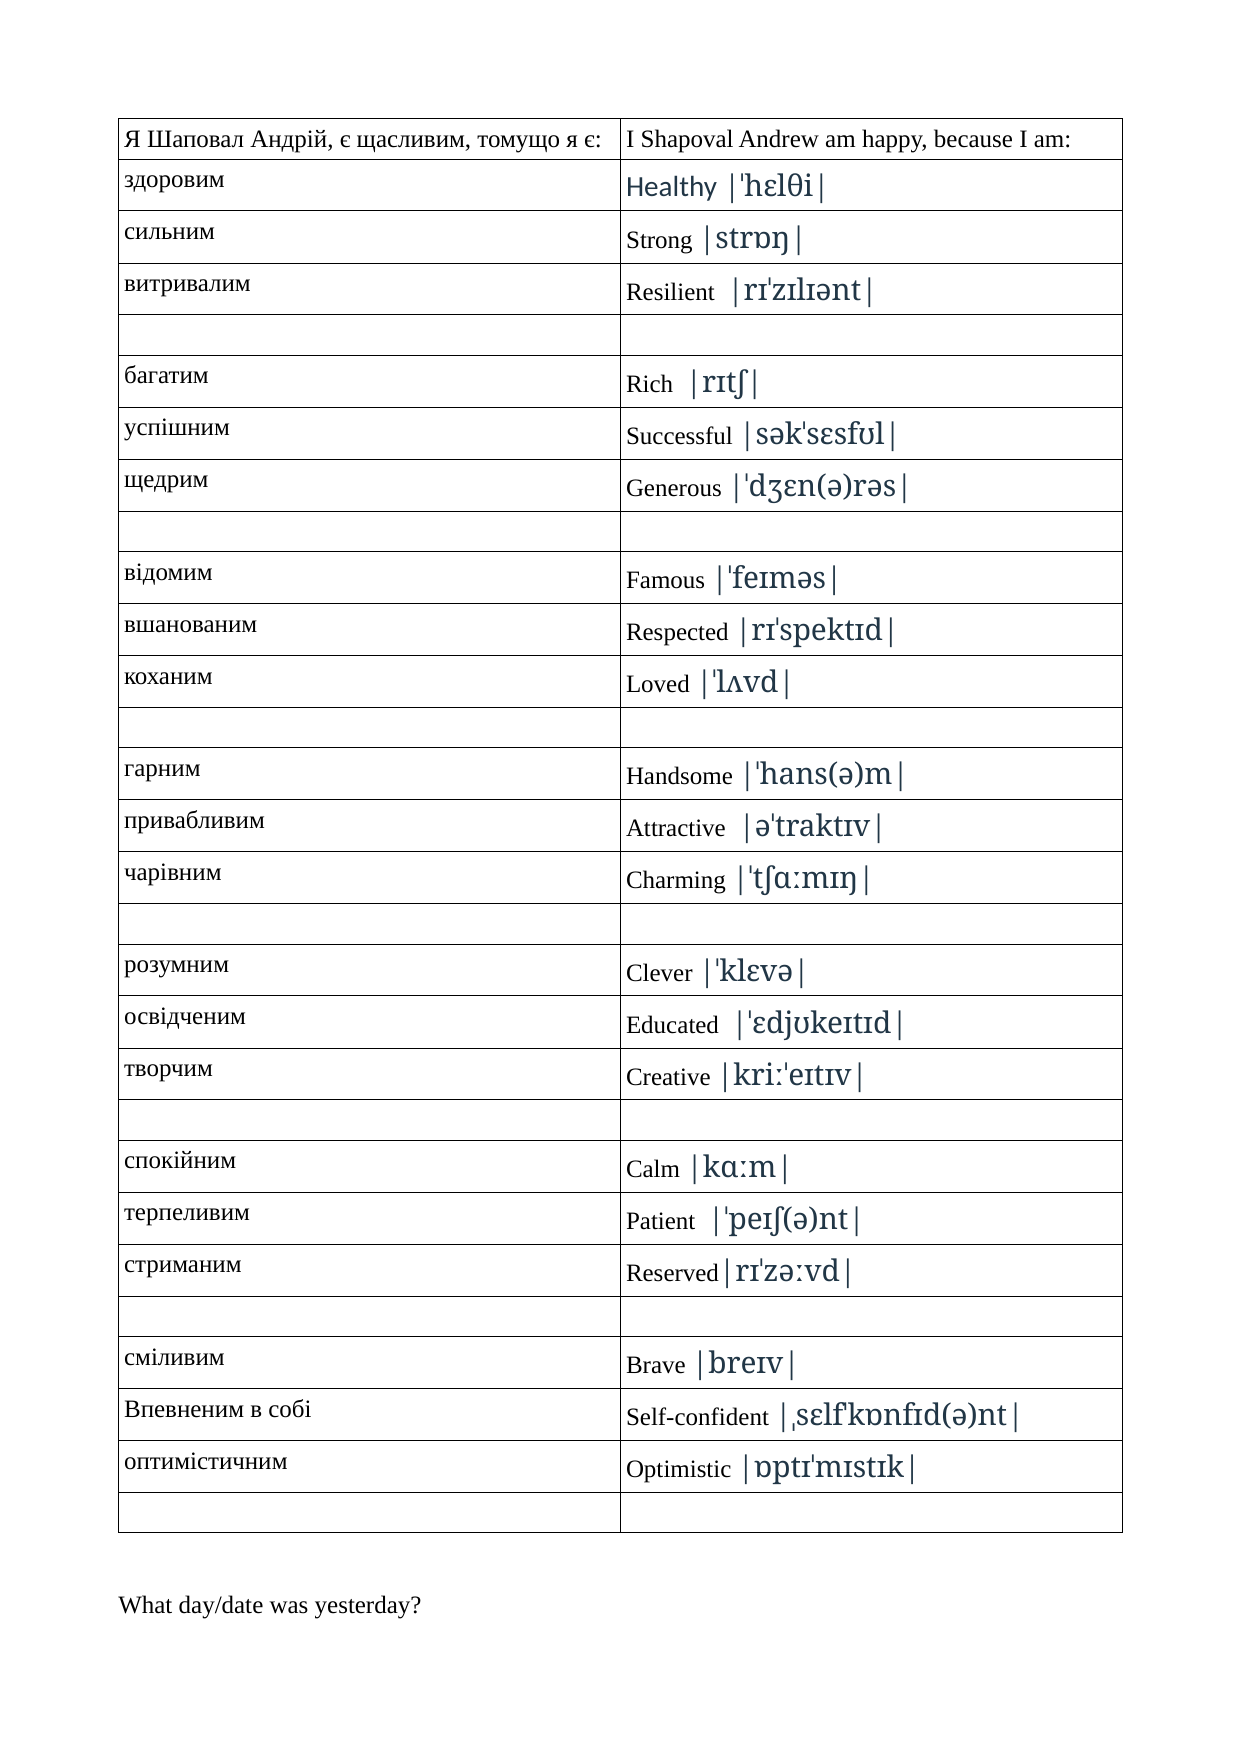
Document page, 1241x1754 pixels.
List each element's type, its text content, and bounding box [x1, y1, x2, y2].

table_cell вшанованим [119, 604, 620, 655]
table_cell Reserved|rɪˈzəːvd| [621, 1245, 1122, 1296]
table_header Я Шаповал Андрій, є щасливим, томущо я є: [119, 119, 620, 158]
table_cell Famous |ˈfeɪməs| [621, 552, 1122, 603]
table_cell Self-confident |ˌsɛlfˈkɒnfɪd(ə)nt| [621, 1389, 1122, 1440]
table_cell терпеливим [119, 1193, 620, 1244]
table_cell Generous |ˈdʒɛn(ə)rəs| [621, 460, 1122, 511]
table_cell Healthy |ˈhɛlθi| [621, 160, 1122, 210]
table_cell [621, 512, 1122, 551]
table_cell Optimistic |ɒptɪˈmɪstɪk| [621, 1441, 1122, 1492]
table_cell коханим [119, 656, 620, 707]
table_cell Loved |ˈlʌvd| [621, 656, 1122, 707]
table_cell сильним [119, 211, 620, 262]
table_cell [119, 315, 620, 355]
table_cell [119, 512, 620, 551]
table_cell [621, 315, 1122, 355]
table_cell привабливим [119, 800, 620, 851]
table_cell чарівним [119, 852, 620, 903]
table_cell [119, 1297, 620, 1336]
table_cell Calm |kɑːm| [621, 1141, 1122, 1192]
table_cell [119, 904, 620, 943]
table_cell Attractive |əˈtraktɪv| [621, 800, 1122, 851]
table_cell Creative |kriːˈeɪtɪv| [621, 1049, 1122, 1099]
table_cell [621, 1100, 1122, 1140]
table_cell витривалим [119, 264, 620, 314]
table_cell Charming |ˈtʃɑːmɪŋ| [621, 852, 1122, 903]
table_cell гарним [119, 748, 620, 799]
table_cell Successful |səkˈsɛsfʊl| [621, 408, 1122, 459]
table_cell Strong |strɒŋ| [621, 211, 1122, 262]
table_cell освідченим [119, 996, 620, 1047]
table_cell [621, 1297, 1122, 1336]
table_cell сміливим [119, 1337, 620, 1388]
table_cell [119, 1100, 620, 1140]
table_cell [119, 1493, 620, 1532]
table_cell оптимістичним [119, 1441, 620, 1492]
table_cell Resilient |rɪˈzɪlɪənt| [621, 264, 1122, 314]
table_cell [621, 708, 1122, 747]
table_cell розумним [119, 945, 620, 995]
table_cell Clever |ˈklɛvə| [621, 945, 1122, 995]
text What day/date was yesterday? [118, 1590, 1122, 1618]
table_cell [621, 1493, 1122, 1532]
table_cell здоровим [119, 160, 620, 210]
table_cell Впевненим в собі [119, 1389, 620, 1440]
table_cell Rich |rɪtʃ| [621, 356, 1122, 407]
table_cell творчим [119, 1049, 620, 1099]
table_cell відомим [119, 552, 620, 603]
table_cell Brave |breɪv| [621, 1337, 1122, 1388]
table_header I Shapoval Andrew am happy, because I am: [621, 119, 1122, 158]
table_cell багатим [119, 356, 620, 407]
table_cell Patient |ˈpeɪʃ(ə)nt| [621, 1193, 1122, 1244]
table_cell [119, 708, 620, 747]
table_cell Respected |rɪˈspektɪd| [621, 604, 1122, 655]
table_cell успішним [119, 408, 620, 459]
table_cell Handsome |ˈhans(ə)m| [621, 748, 1122, 799]
table_cell [621, 904, 1122, 943]
table_cell щедрим [119, 460, 620, 511]
table_cell стриманим [119, 1245, 620, 1296]
table_cell спокійним [119, 1141, 620, 1192]
table_cell Educated |ˈɛdjʊkeɪtɪd| [621, 996, 1122, 1047]
